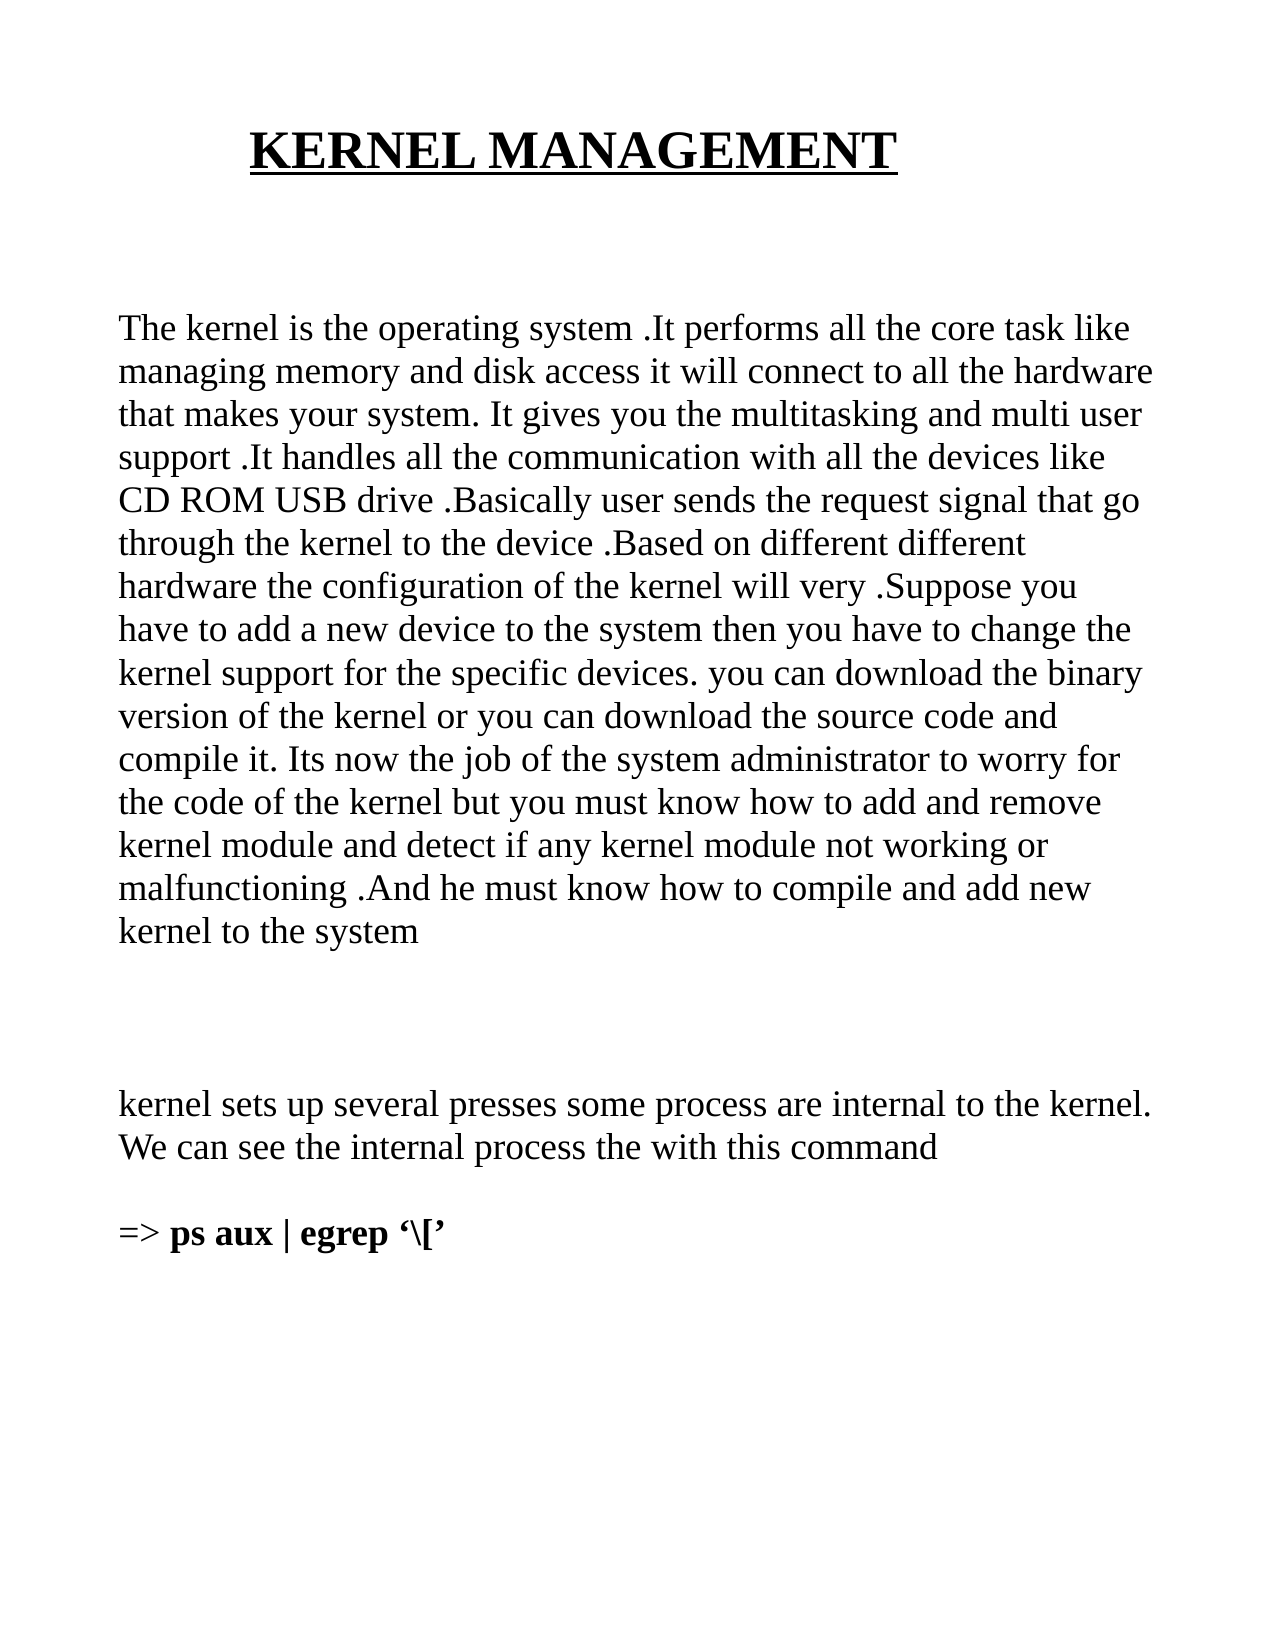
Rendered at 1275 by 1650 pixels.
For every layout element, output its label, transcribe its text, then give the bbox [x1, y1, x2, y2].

text => ps aux | egrep ‘\[’ [118, 1211, 1157, 1254]
text We can see the internal process the with this command [118, 1124, 1157, 1167]
text kernel sets up several presses some process are internal to the kernel. [118, 1081, 1157, 1124]
text KERNEL MANAGEMENT [118, 118, 1157, 180]
text The kernel is the operating system .It performs all the core task like managing memory and disk access it will connect to all the hardware that makes your system. It gives you the multitasking and multi user support .It handles all the communication with all the devices like CD ROM USB drive .Basically user sends the request signal that go through the kernel to the device .Based on different different hardware the configuration of the kernel will very .Suppose you have to add a new device to the system then you have to change the kernel support for the specific devices. you can download the binary version of the kernel or you can download the source code and compile it. Its now the job of the system administrator to worry for the code of the kernel but you must know how to add and remove kernel module and detect if any kernel module not working or malfunctioning .And he must know how to compile and add new kernel to the system [118, 305, 1157, 952]
